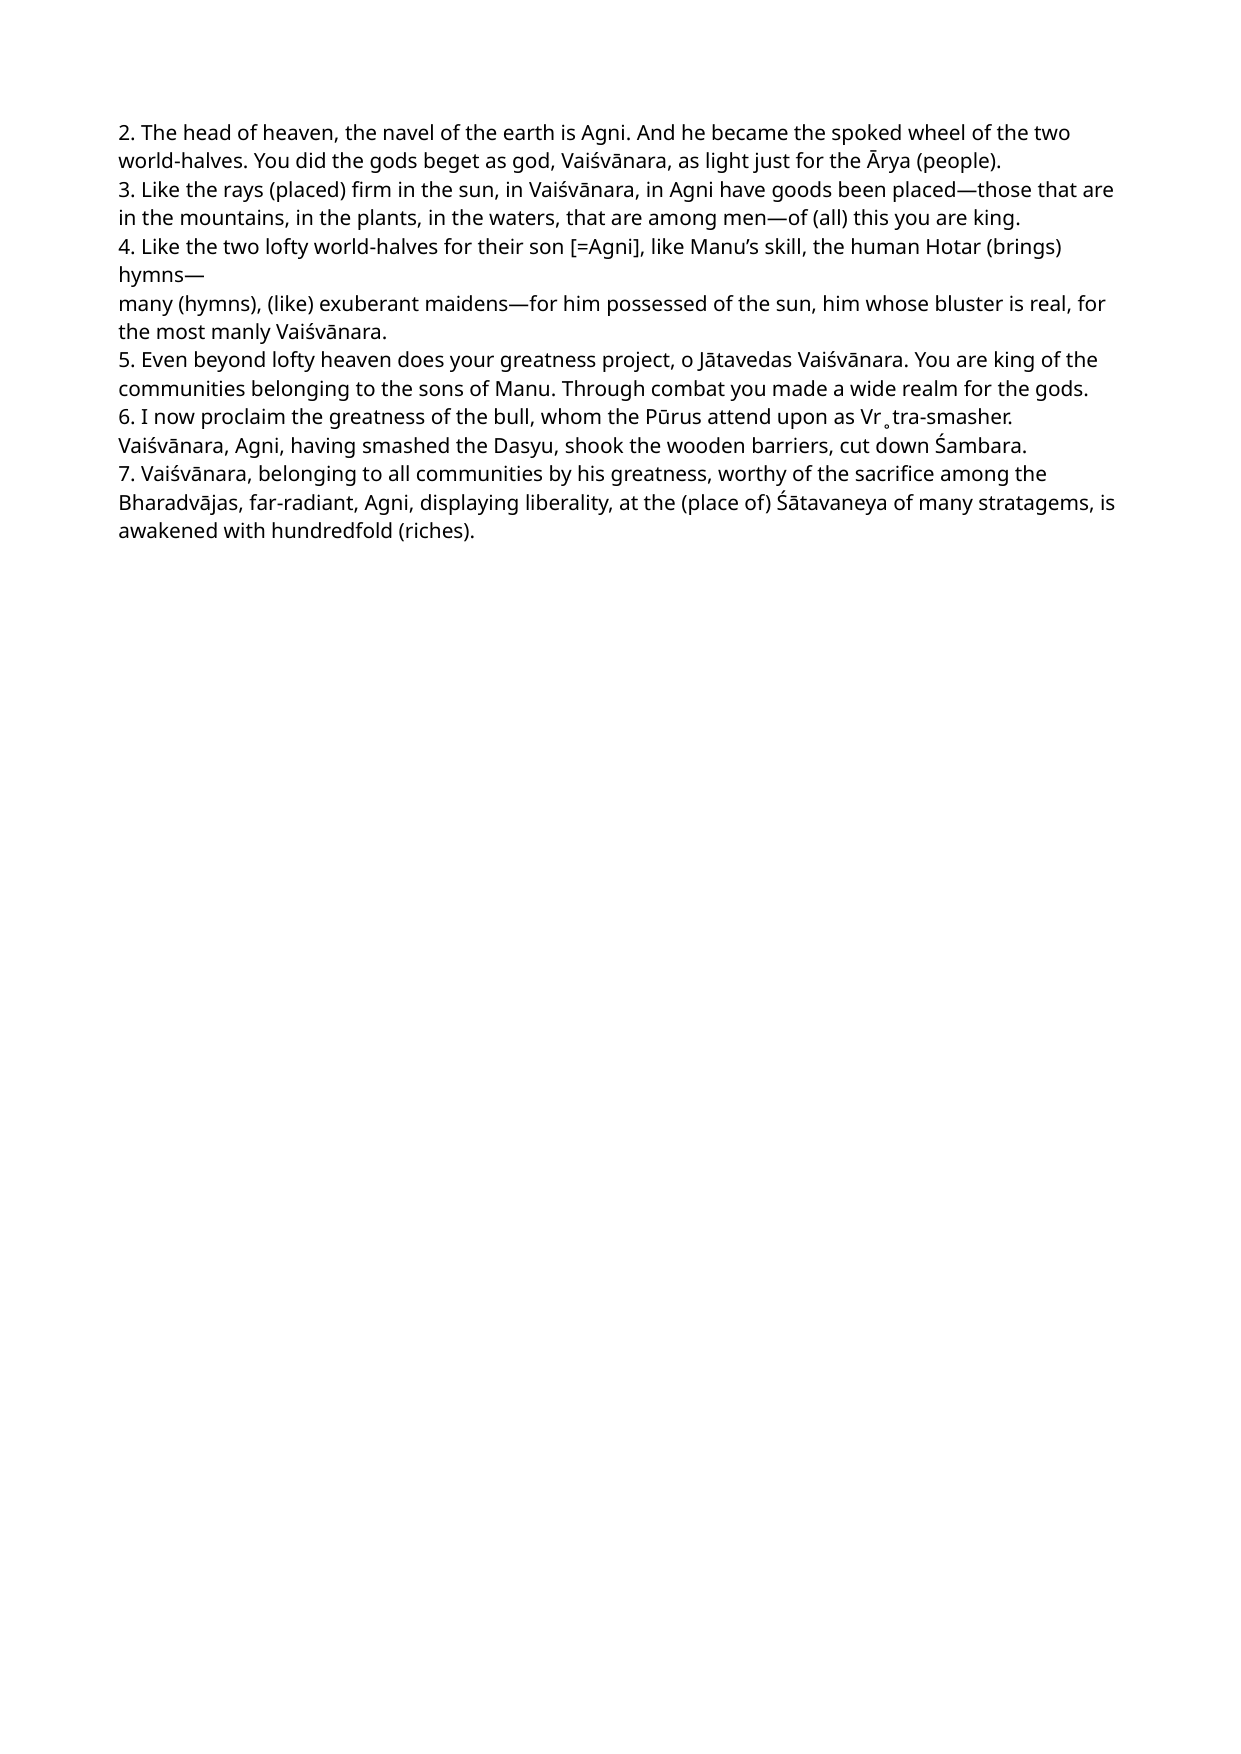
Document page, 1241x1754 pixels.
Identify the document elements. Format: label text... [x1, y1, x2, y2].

text 7. Vaiśvānara, belonging to all communities by his greatness, worthy of the sacrifice among the Bharadvājas, far-radiant, Agni, displaying liberality, at the (place of) Śātavaneya of many stratagems, is awakened with hundredfold (riches). [118, 459, 1122, 545]
text 5. Even beyond lofty heaven does your greatness project, o Jātavedas Vaiśvānara. You are king of the communities belonging to the sons of Manu. Through combat you made a wide realm for the gods. [118, 346, 1122, 402]
text many (hymns), (like) exuberant maidens—for him possessed of the sun, him whose bluster is real, for the most manly Vaiśvānara. [118, 289, 1122, 346]
text 6. I now proclaim the greatness of the bull, whom the Pūrus attend upon as Vr ̥ tra-smasher. Vaiśvānara, Agni, having smashed the Dasyu, shook the wooden barriers, cut down Śambara. [118, 402, 1122, 459]
text 2. The head of heaven, the navel of the earth is Agni. And he became the spoked wheel of the two world-halves. You did the gods beget as god, Vaiśvānara, as light just for the Ārya (people). [118, 118, 1122, 175]
text 3. Like the rays (placed) firm in the sun, in Vaiśvānara, in Agni have goods been placed—those that are in the mountains, in the plants, in the waters, that are among men—of (all) this you are king. [118, 175, 1122, 232]
text 4. Like the two lofty world-halves for their son [=Agni], like Manu’s skill, the human Hotar (brings) hymns— [118, 232, 1122, 289]
